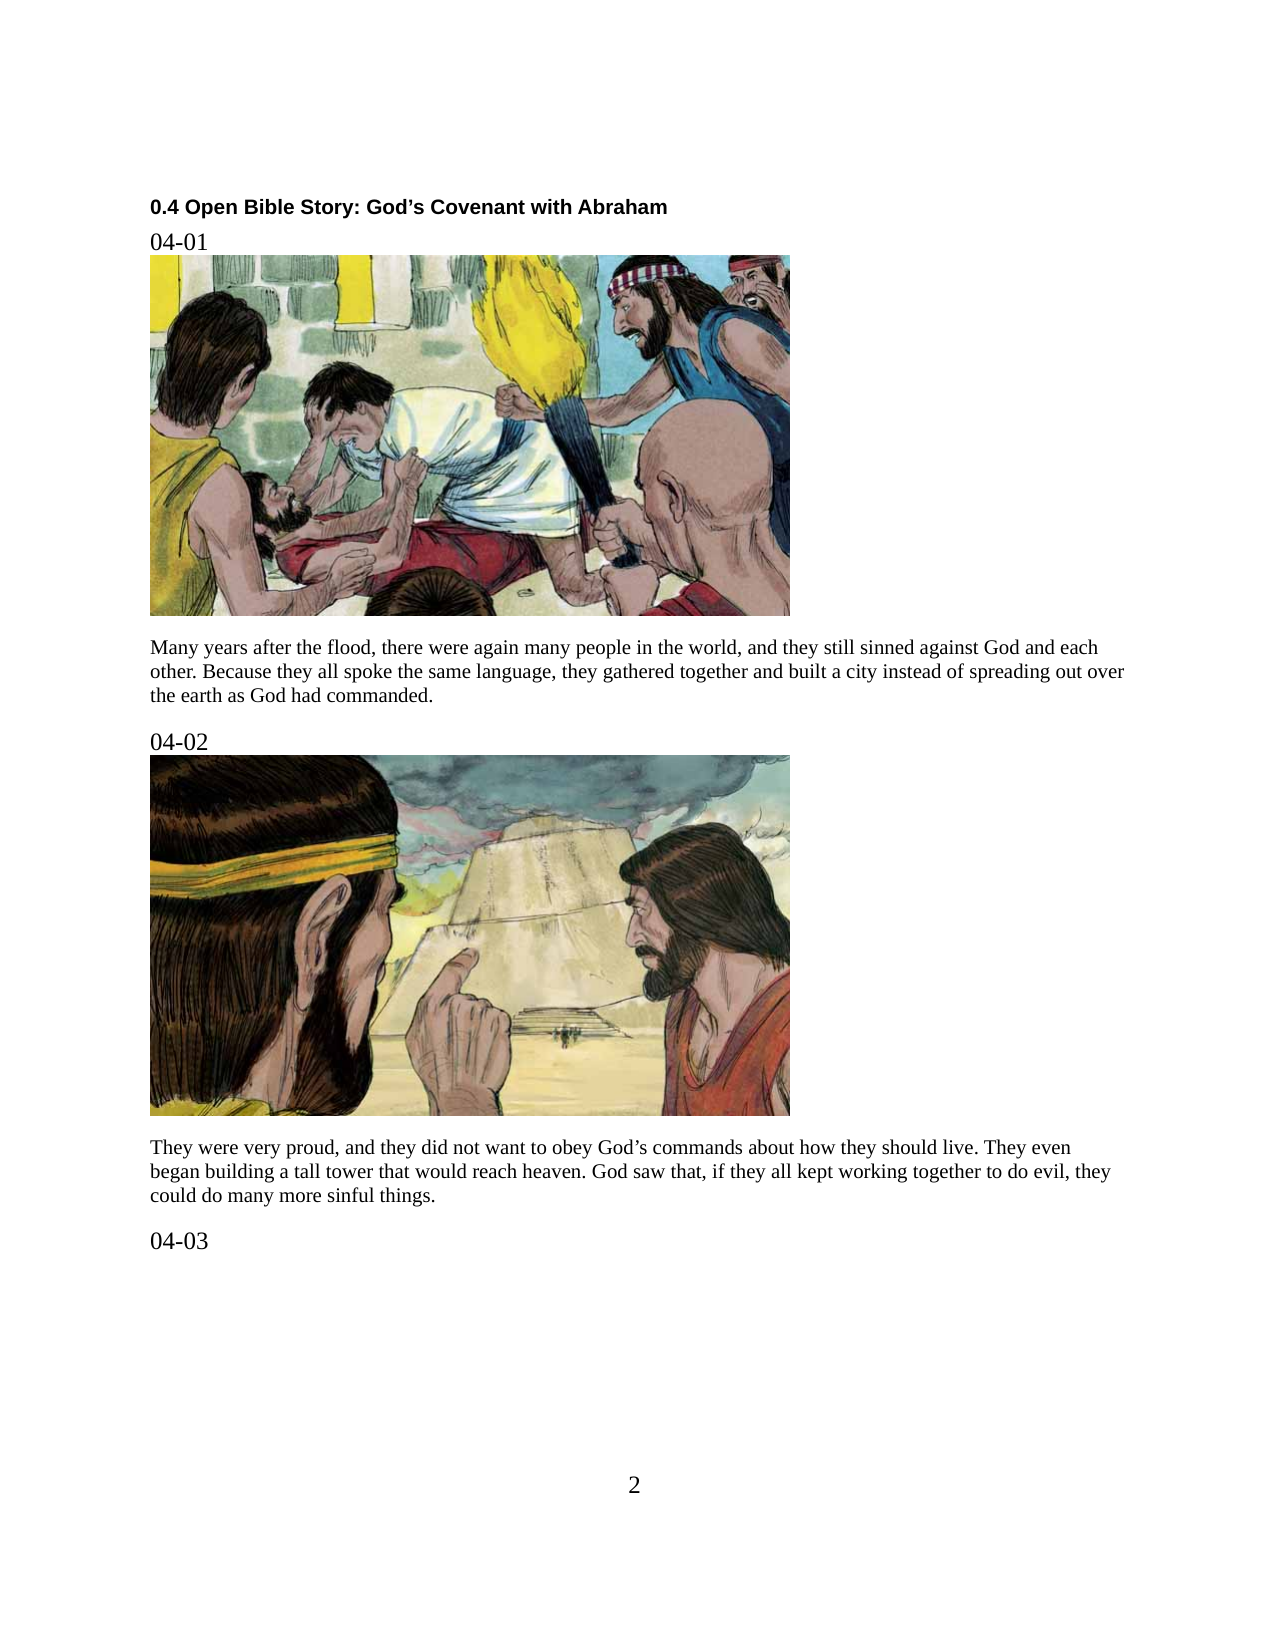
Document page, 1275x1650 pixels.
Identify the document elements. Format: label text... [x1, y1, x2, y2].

subtitle 0.4 Open Bible Story: God’s Covenant with Abraham [150, 195, 1125, 219]
picture [150, 755, 790, 1116]
picture [150, 255, 790, 616]
subtitle 04-02 [150, 727, 1125, 755]
text They were very proud, and they did not want to obey God’s commands about how they should live. They even began building a tall tower that would reach heaven. God saw that, if they all kept working together to do evil, they could do many more sinful things. [150, 1135, 1125, 1207]
text Many years after the flood, there were again many people in the world, and they still sinned against God and each other. Because they all spoke the same language, they gathered together and built a city instead of spreading out over the earth as God had commanded. [150, 635, 1125, 707]
subtitle 04-03 [150, 1226, 1125, 1255]
subtitle 04-01 [150, 227, 1125, 255]
